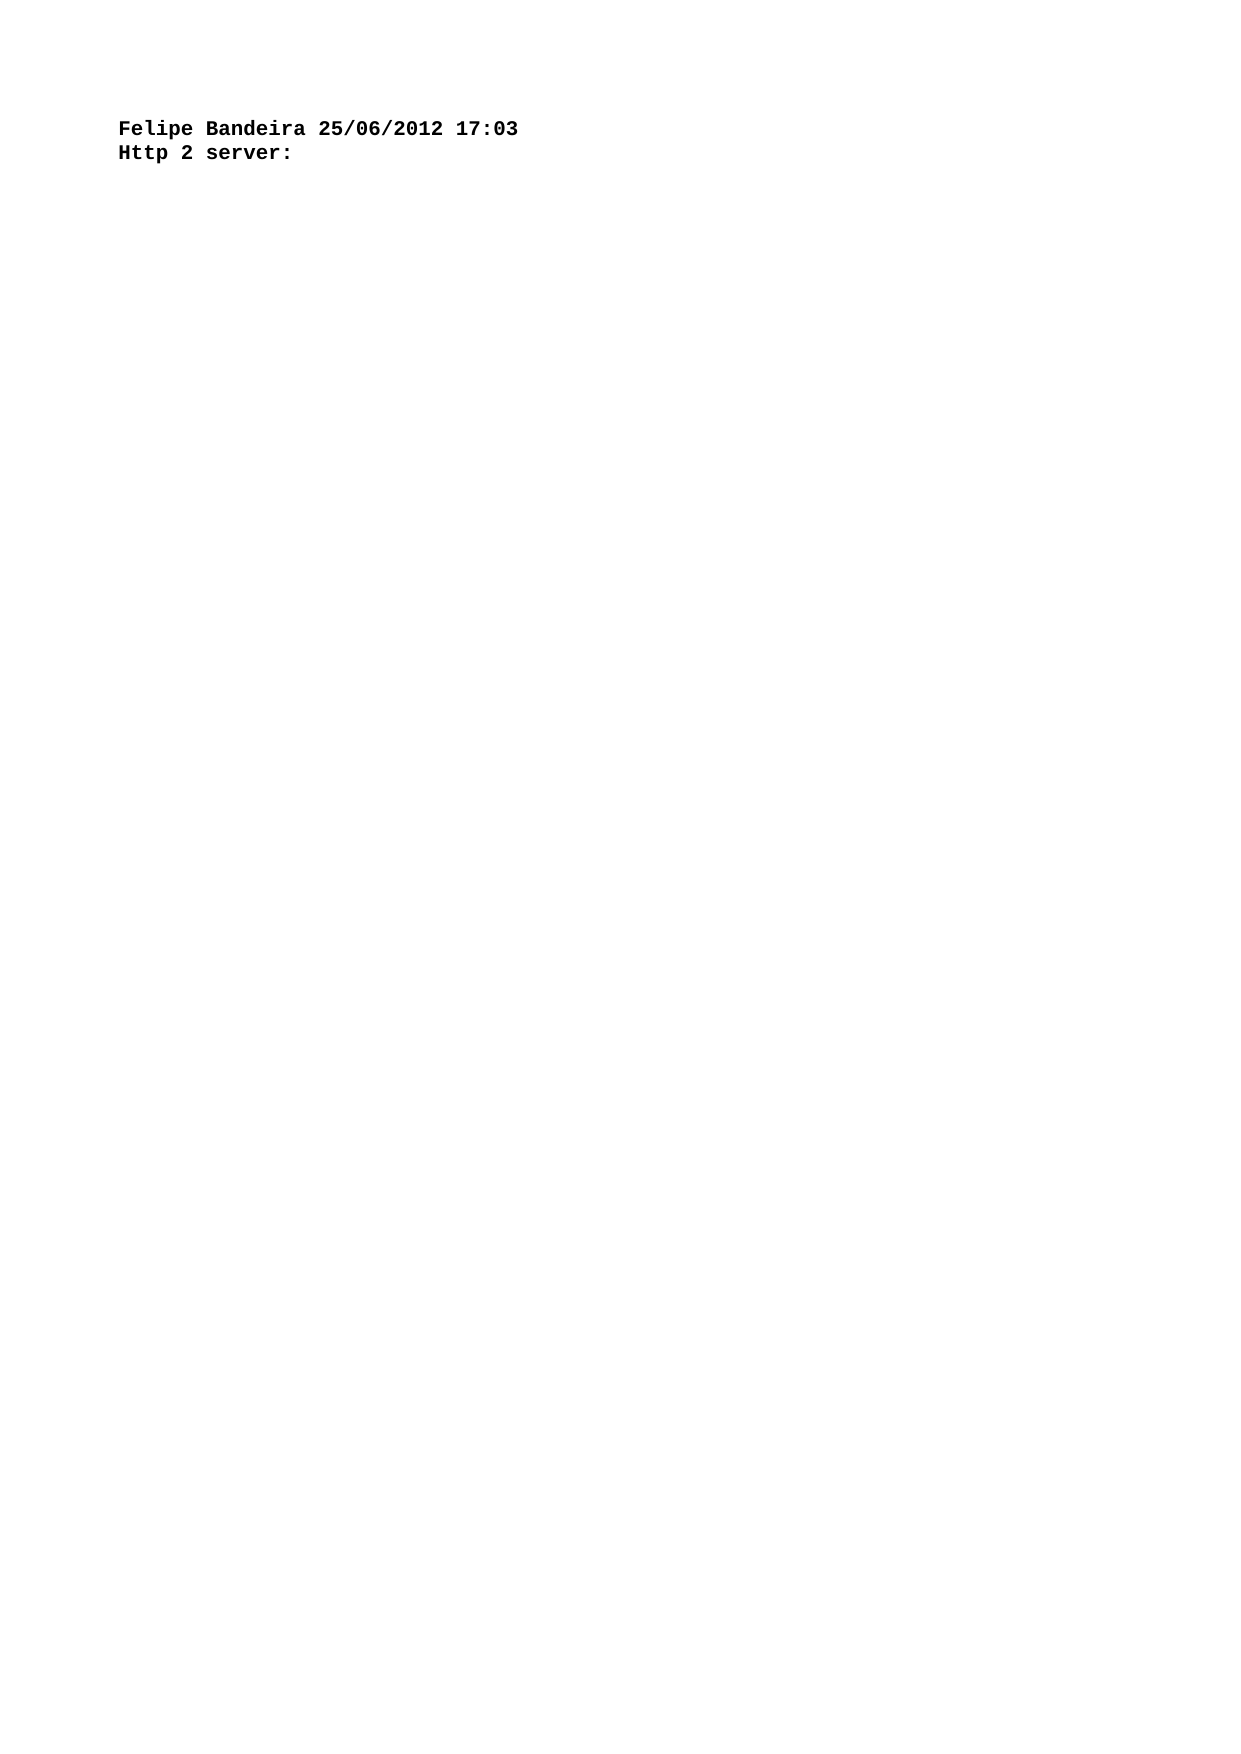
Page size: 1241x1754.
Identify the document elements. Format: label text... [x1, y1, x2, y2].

text Http 2 server: [118, 142, 1122, 165]
text Felipe Bandeira 25/06/2012 17:03 [118, 118, 1122, 142]
